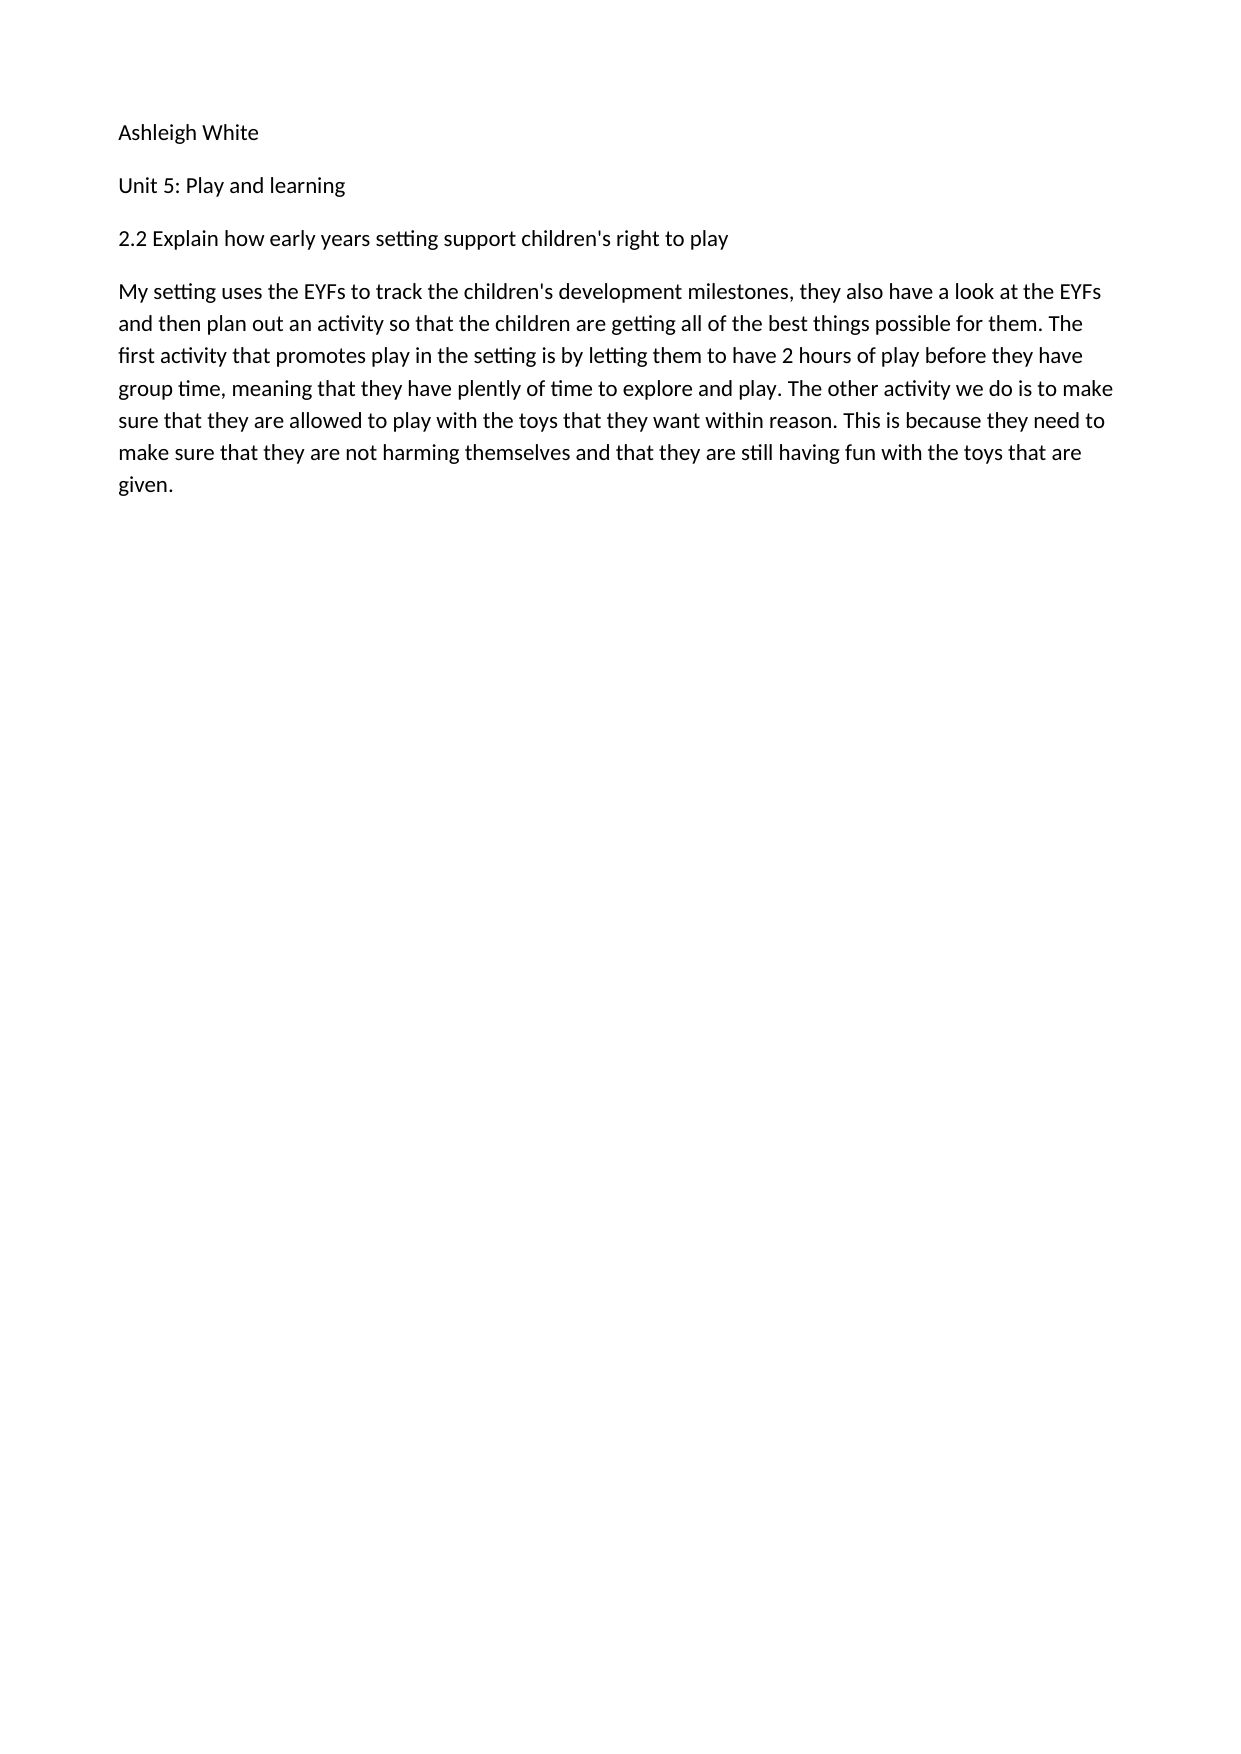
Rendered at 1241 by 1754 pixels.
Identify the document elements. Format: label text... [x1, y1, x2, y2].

text 2.2 Explain how early years setting support children's right to play [118, 224, 1122, 252]
text Ashleigh White [118, 118, 1122, 146]
text Unit 5: Play and learning [118, 171, 1122, 199]
text My setting uses the EYFs to track the children's development milestones, they also have a look at the EYFs and then plan out an activity so that the children are getting all of the best things possible for them. The first activity that promotes play in the setting is by letting them to have 2 hours of play before they have group time, meaning that they have plently of time to explore and play. The other activity we do is to make sure that they are allowed to play with the toys that they want within reason. This is because they need to make sure that they are not harming themselves and that they are still having fun with the toys that are given. [118, 277, 1122, 498]
